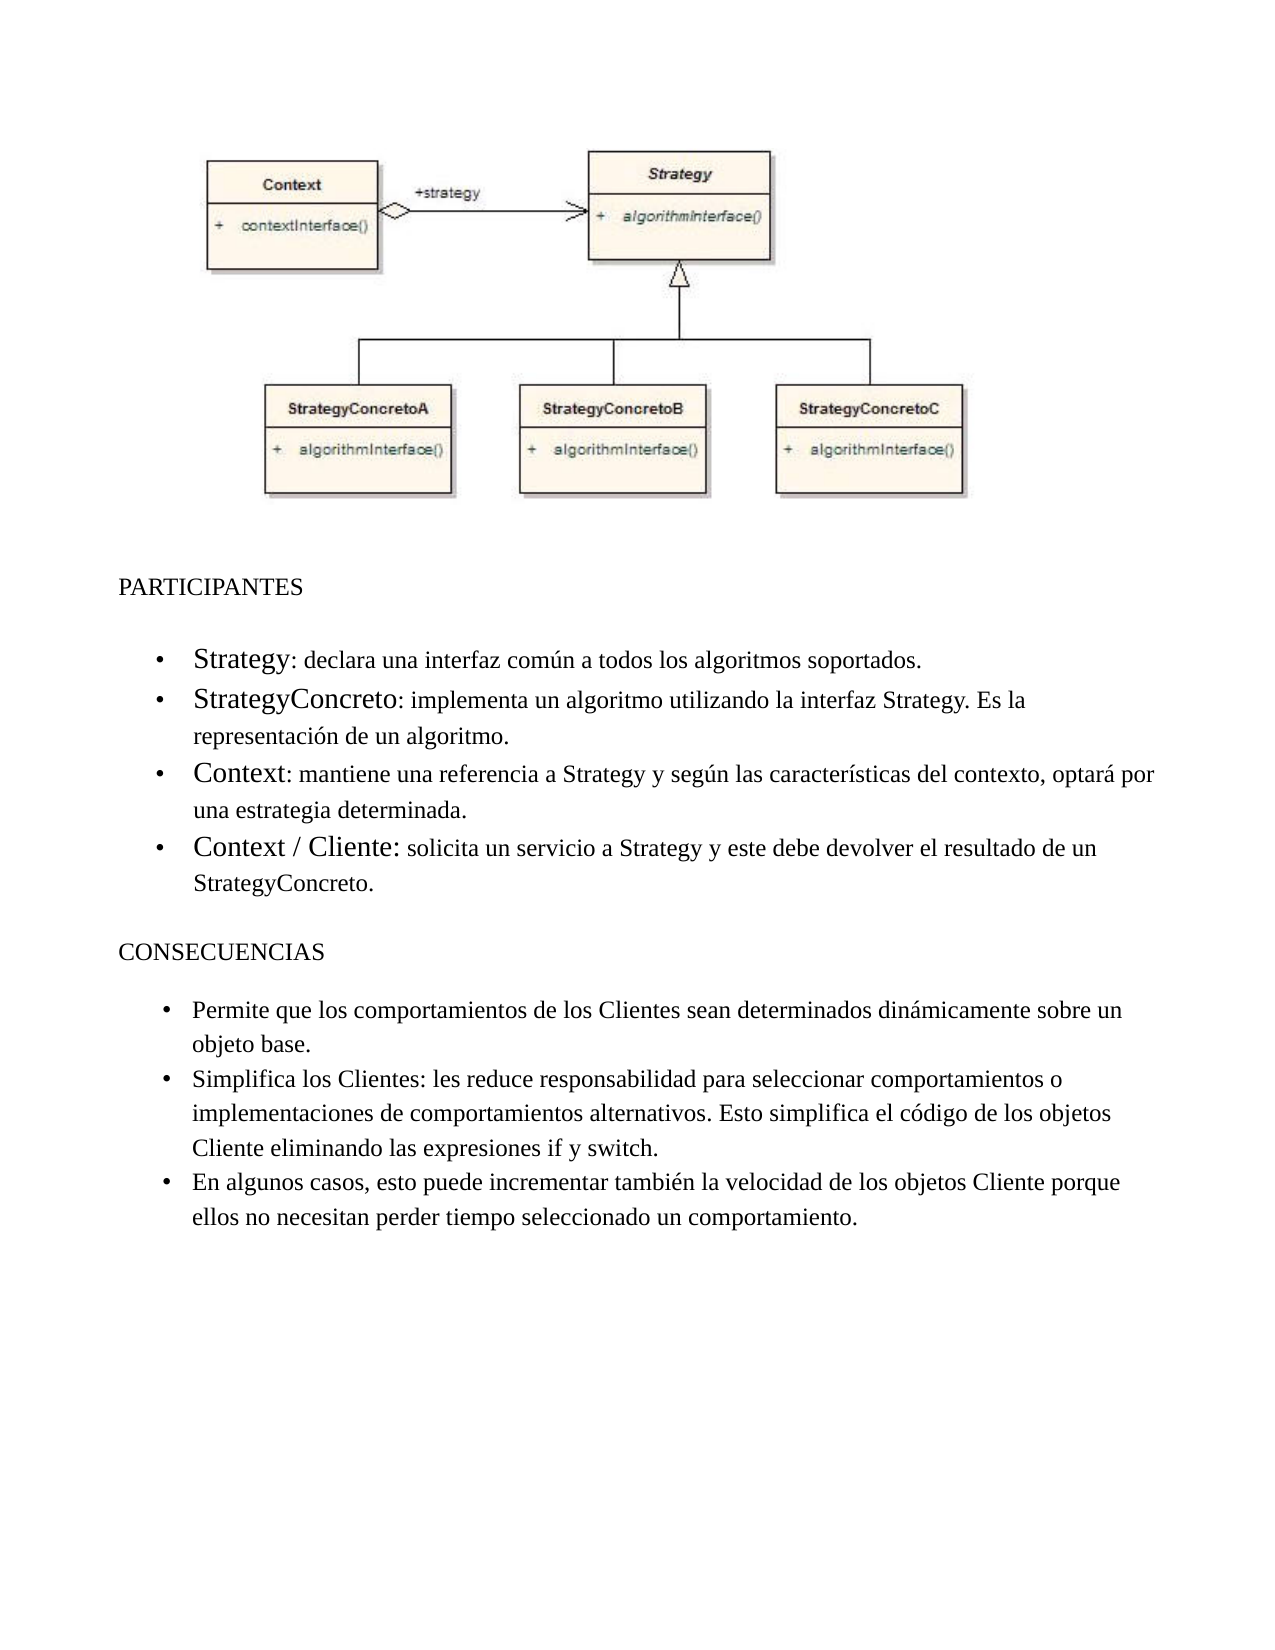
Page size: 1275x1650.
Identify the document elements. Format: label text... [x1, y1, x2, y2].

text CONSECUENCIAS [118, 937, 1157, 966]
text PARTICIPANTES [118, 572, 1157, 601]
picture [199, 148, 979, 505]
list En algunos casos, esto puede incrementar también la velocidad de los objetos Cliente porque ellos no necesitan perder tiempo seleccionado un comportamiento. [162, 1167, 1157, 1231]
list Context: mantiene una referencia a Strategy y según las características del contexto, optará por una estrategia determinada. [156, 755, 1157, 823]
list StrategyConcreto: implementa un algoritmo utilizando la interfaz Strategy. Es la representación de un algoritmo. [156, 682, 1157, 750]
list Simplifica los Clientes: les reduce responsabilidad para seleccionar comportamientos o implementaciones de comportamientos alternativos. Esto simplifica el código de los objetos Cliente eliminando las expresiones if y switch. [162, 1064, 1157, 1162]
list Context / Cliente: solicita un servicio a Strategy y este debe devolver el resultado de un StrategyConcreto. [156, 829, 1157, 897]
list Permite que los comportamientos de los Clientes sean determinados dinámicamente sobre un objeto base. [162, 995, 1157, 1058]
list Strategy: declara una interfaz común a todos los algoritmos soportados. [156, 641, 1157, 675]
